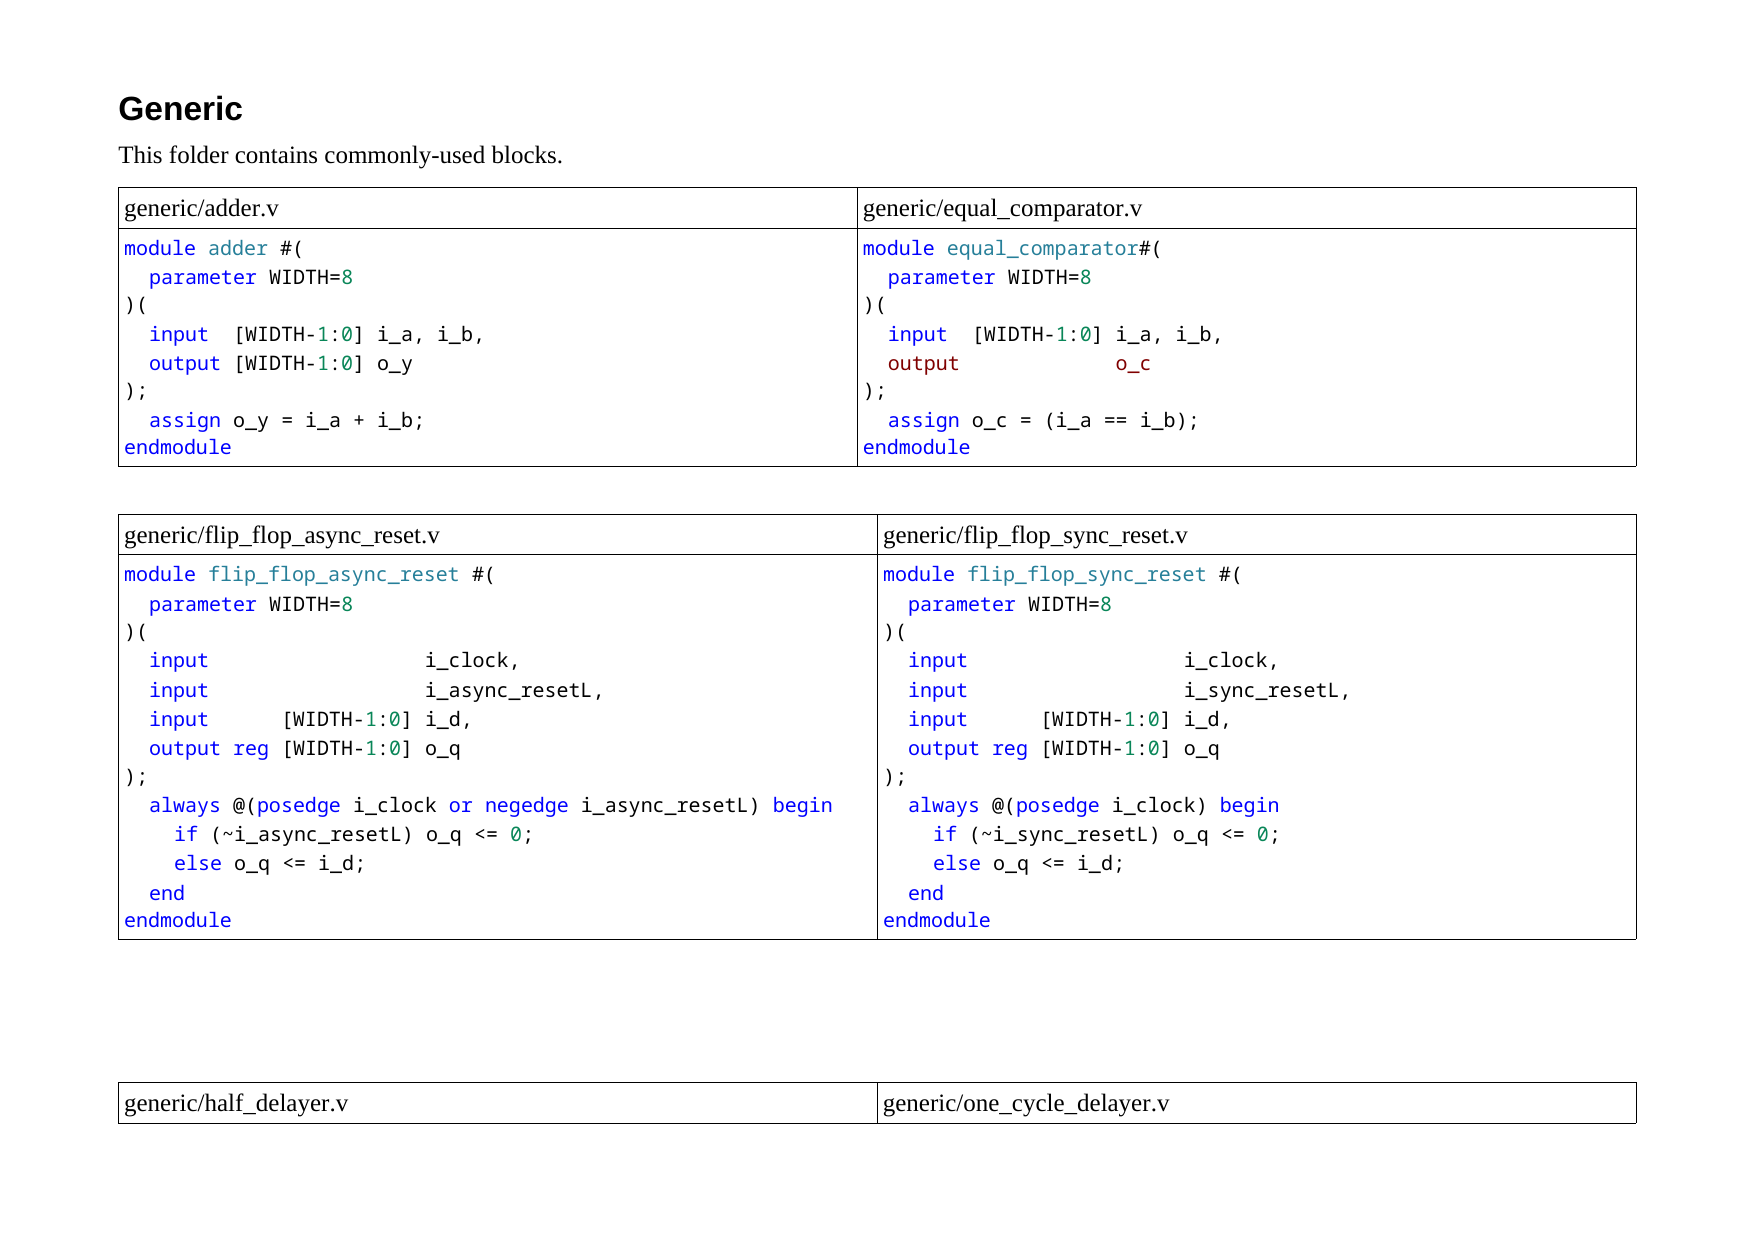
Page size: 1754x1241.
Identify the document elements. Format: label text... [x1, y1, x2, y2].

subtitle Generic [118, 88, 1636, 127]
table_header generic/adder.v [119, 188, 857, 228]
table_header generic/one_cycle_delayer.v [878, 1083, 1636, 1123]
table_cell module flip_flop_async_reset #( parameter WIDTH=8 )( input i_clock, input i_async_resetL, input [WIDTH-1:0] i_d, output reg [WIDTH-1:0] o_q ); always @(posedge i_clock or negedge i_async_resetL) begin if (~i_async_resetL) o_q <= 0; else o_q <= i_d; end endmodule [119, 555, 877, 939]
text This folder contains commonly-used blocks. [118, 140, 1636, 168]
table_cell module adder #( parameter WIDTH=8 )( input [WIDTH-1:0] i_a, i_b, output [WIDTH-1:0] o_y ); assign o_y = i_a + i_b; endmodule [119, 229, 857, 466]
table_header generic/equal_comparator.v [858, 188, 1636, 228]
table_header generic/flip_flop_async_reset.v [119, 515, 877, 554]
table_cell module equal_comparator#( parameter WIDTH=8 )( input [WIDTH-1:0] i_a, i_b, output o_c ); assign o_c = (i_a == i_b); endmodule [858, 229, 1636, 466]
table_cell module flip_flop_sync_reset #( parameter WIDTH=8 )( input i_clock, input i_sync_resetL, input [WIDTH-1:0] i_d, output reg [WIDTH-1:0] o_q ); always @(posedge i_clock) begin if (~i_sync_resetL) o_q <= 0; else o_q <= i_d; end endmodule [878, 555, 1636, 939]
table_header generic/flip_flop_sync_reset.v [878, 515, 1636, 554]
table_header generic/half_delayer.v [119, 1083, 877, 1123]
